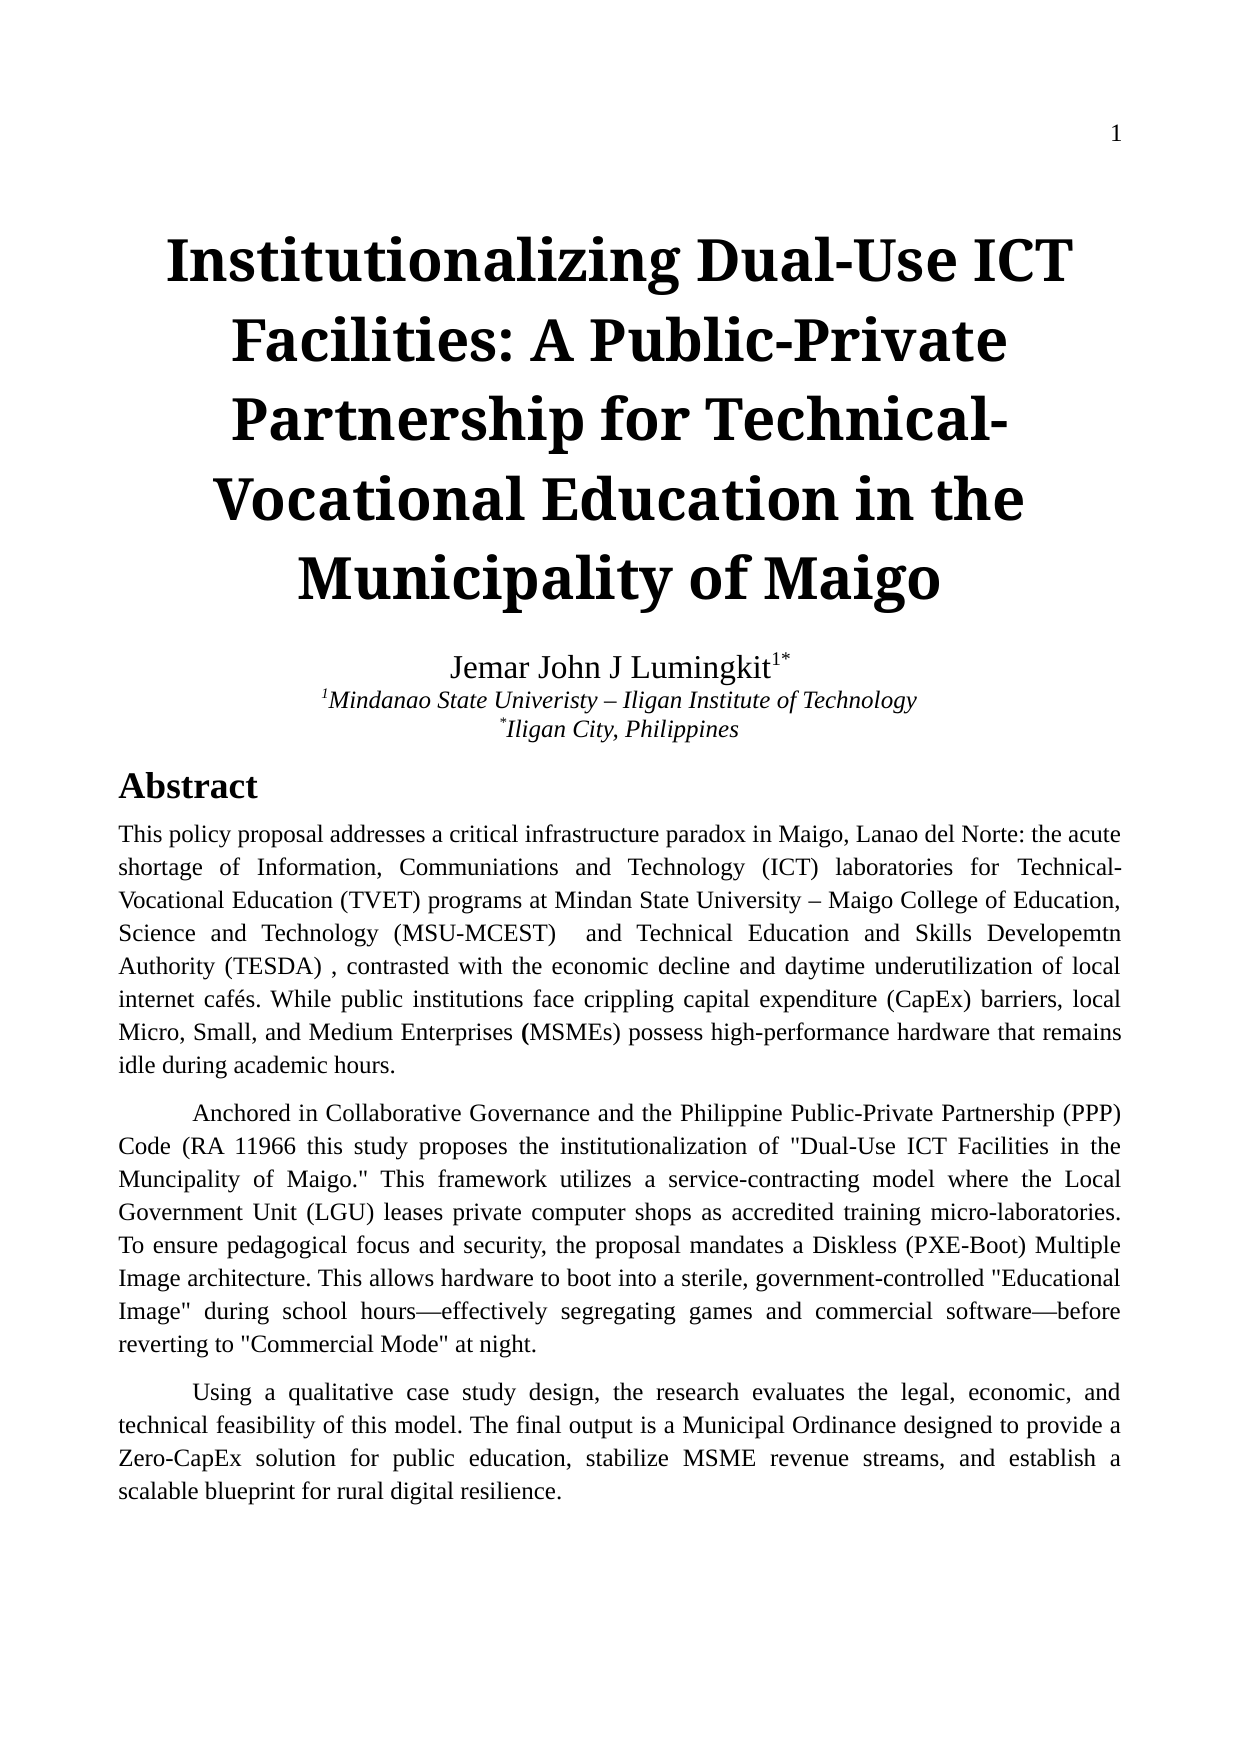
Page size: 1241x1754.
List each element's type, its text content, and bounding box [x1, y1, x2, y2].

subtitle Abstract [118, 763, 1122, 807]
text *Iligan City, Philippines [118, 714, 1122, 743]
text 1Mindanao State Univeristy – Iligan Institute of Technology [118, 685, 1122, 714]
text This policy proposal addresses a critical infrastructure paradox in Maigo, Lanao del Norte: the acute shortage of Information, Communiations and Technology (ICT) laboratories for Technical-Vocational Education (TVET) programs at Mindan State University – Maigo College of Education, Science and Technology (MSU-MCEST) and Technical Education and Skills Developemtn Authority (TESDA) , contrasted with the economic decline and daytime underutilization of local internet cafés. While public institutions face crippling capital expenditure (CapEx) barriers, local Micro, Small, and Medium Enterprises (MSMEs) possess high-performance hardware that remains idle during academic hours. [118, 819, 1122, 1079]
text Anchored in Collaborative Governance and the Philippine Public-Private Partnership (PPP) Code (RA 11966 this study proposes the institutionalization of "Dual-Use ICT Facilities in the Muncipality of Maigo." This framework utilizes a service-contracting model where the Local Government Unit (LGU) leases private computer shops as accredited training micro-laboratories. To ensure pedagogical focus and security, the proposal mandates a Diskless (PXE-Boot) Multiple Image architecture. This allows hardware to boot into a sterile, government-controlled "Educational Image" during school hours—effectively segregating games and commercial software—before reverting to "Commercial Mode" at night. [118, 1098, 1122, 1358]
title Institutionalizing Dual-Use ICT Facilities: A Public-Private Partnership for Technical-Vocational Education in the Municipality of Maigo [118, 219, 1122, 617]
text Jemar John J Lumingkit1* [118, 647, 1122, 685]
text Using a qualitative case study design, the research evaluates the legal, economic, and technical feasibility of this model. The final output is a Municipal Ordinance designed to provide a Zero-CapEx solution for public education, stabilize MSME revenue streams, and establish a scalable blueprint for rural digital resilience. [118, 1377, 1122, 1504]
